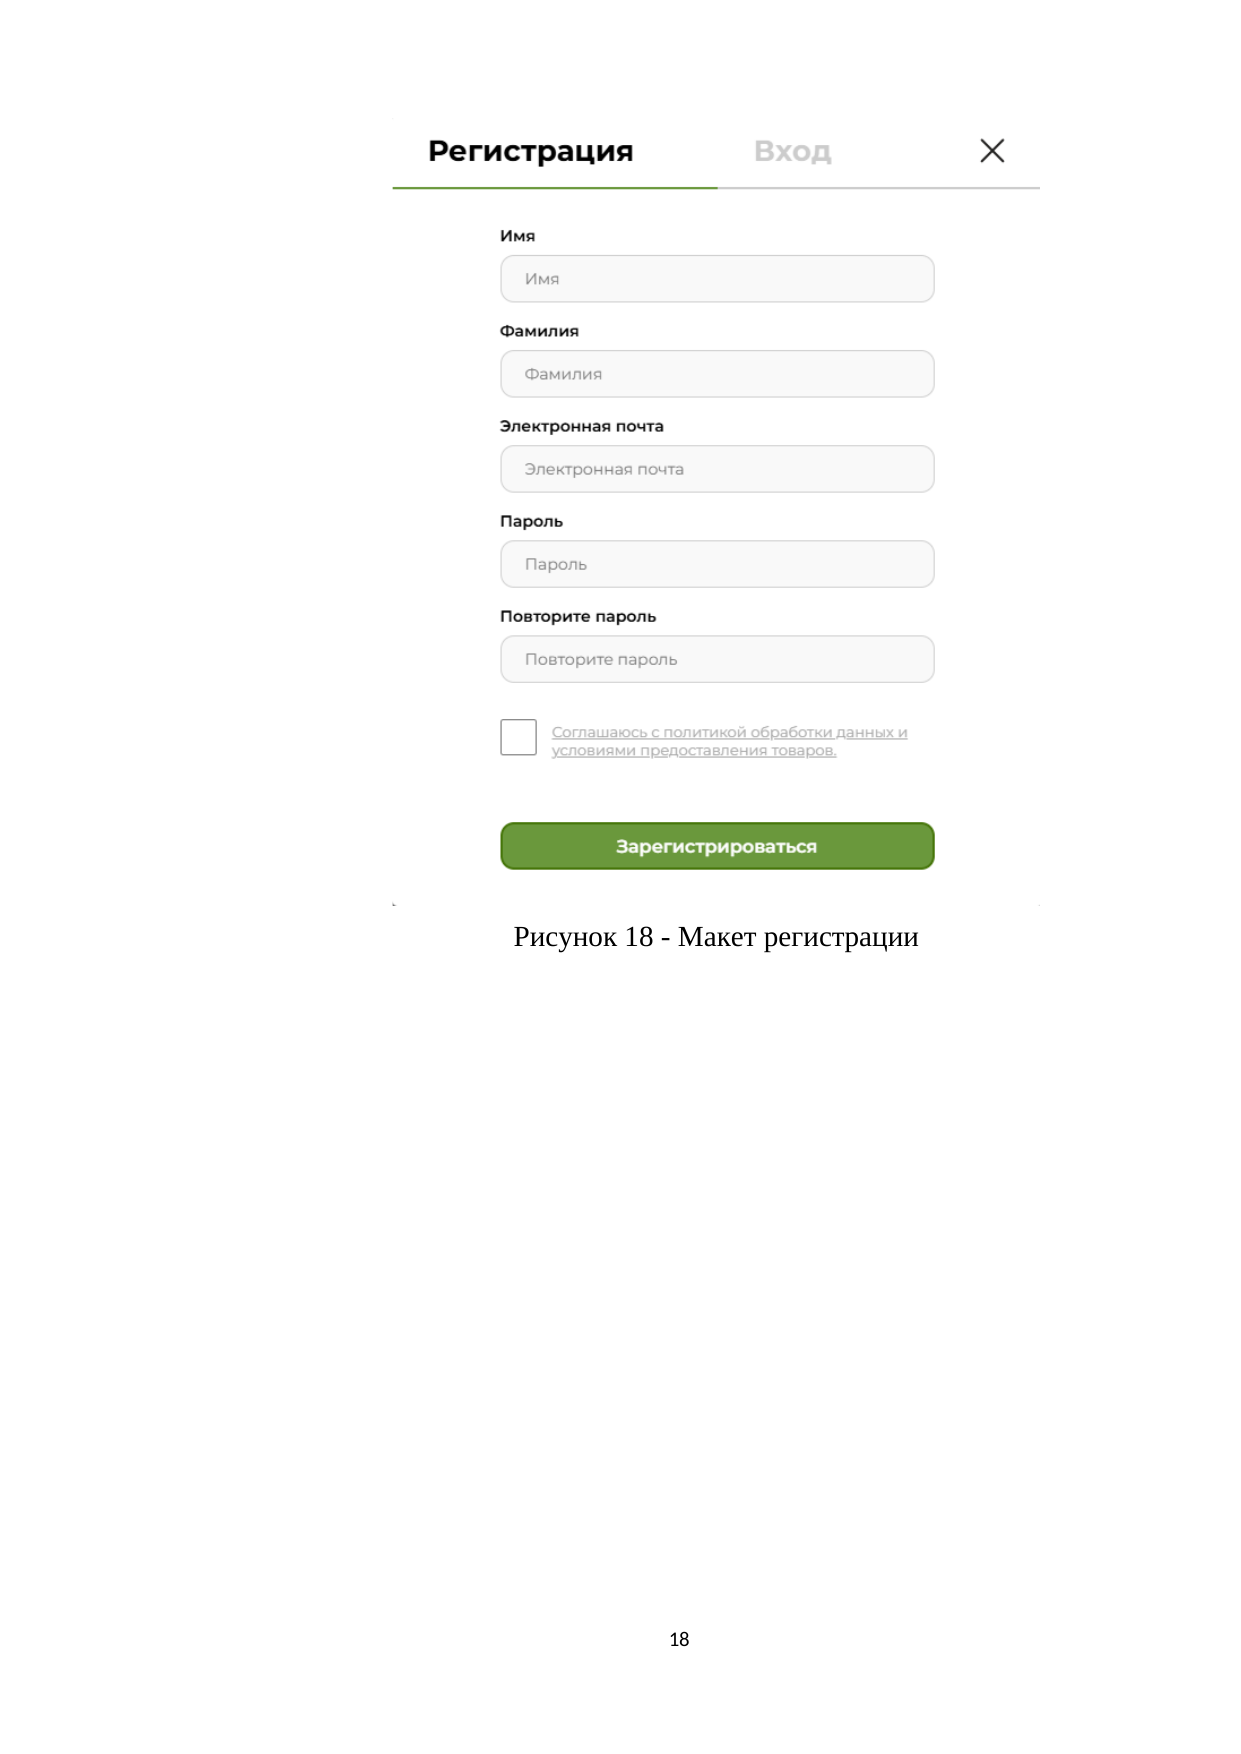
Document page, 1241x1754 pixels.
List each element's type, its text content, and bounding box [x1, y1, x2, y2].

text Рисунок 18 - Макет регистрации [177, 919, 1181, 952]
picture [392, 118, 1040, 906]
